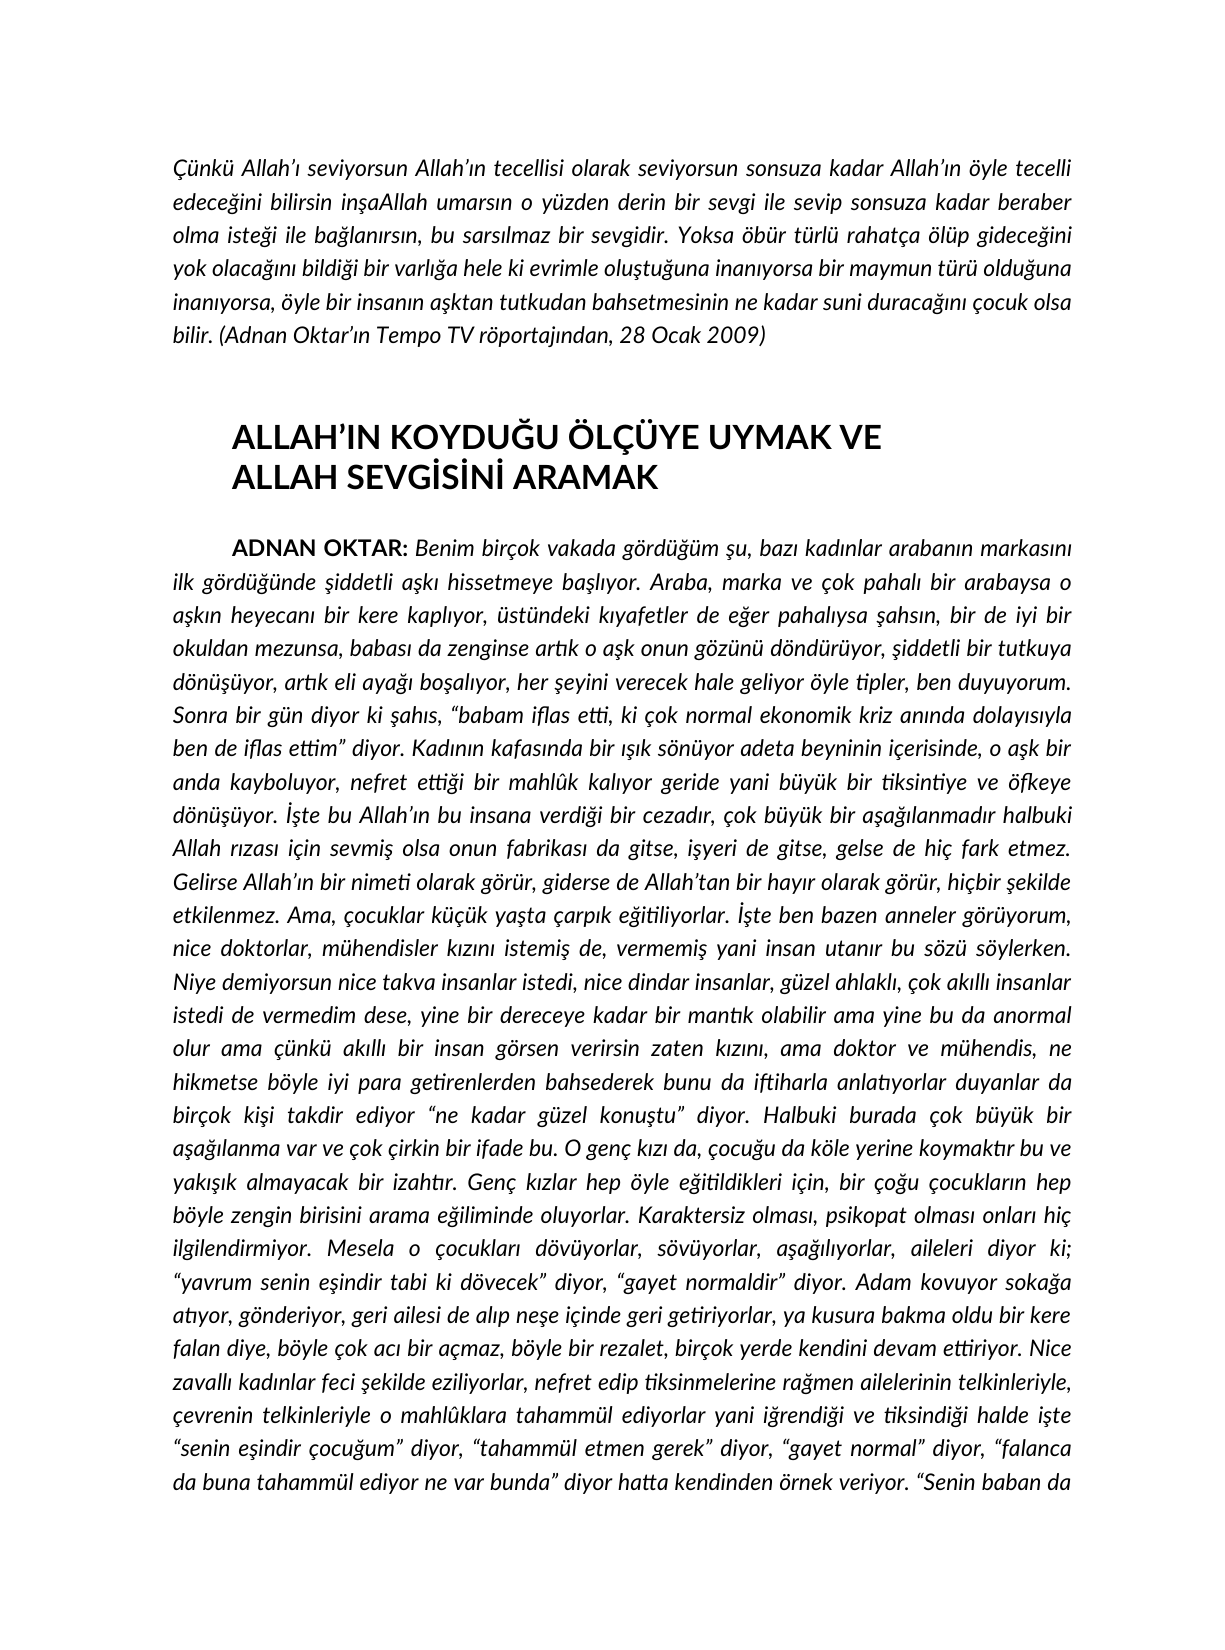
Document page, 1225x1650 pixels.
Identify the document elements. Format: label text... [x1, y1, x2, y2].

text ADNAN OKTAR: Benim birçok vakada gördüğüm şu, bazı kadınlar arabanın markasını ilk gördüğünde şiddetli aşkı hissetmeye başlıyor. Araba, marka ve çok pahalı bir arabaysa o aşkın heyecanı bir kere kaplıyor, üstündeki kıyafetler de eğer pahalıysa şahsın, bir de iyi bir okuldan mezunsa, babası da zenginse artık o aşk onun gözünü döndürüyor, şiddetli bir tutkuya dönüşüyor, artık eli ayağı boşalıyor, her şeyini verecek hale geliyor öyle tipler, ben duyuyorum. Sonra bir gün diyor ki şahıs, “babam iflas etti, ki çok normal ekonomik kriz anında dolayısıyla ben de iflas ettim” diyor. Kadının kafasında bir ışık sönüyor adeta beyninin içerisinde, o aşk bir anda kayboluyor, nefret ettiği bir mahlûk kalıyor geride yani büyük bir tiksintiye ve öfkeye dönüşüyor. İşte bu Allah’ın bu insana verdiği bir cezadır, çok büyük bir aşağılanmadır halbuki Allah rızası için sevmiş olsa onun fabrikası da gitse, işyeri de gitse, gelse de hiç fark etmez. Gelirse Allah’ın bir nimeti olarak görür, giderse de Allah’tan bir hayır olarak görür, hiçbir şekilde etkilenmez. Ama, çocuklar küçük yaşta çarpık eğitiliyorlar. İşte ben bazen anneler görüyorum, nice doktorlar, mühendisler kızını istemiş de, vermemiş yani insan utanır bu sözü söylerken. Niye demiyorsun nice takva insanlar istedi, nice dindar insanlar, güzel ahlaklı, çok akıllı insanlar istedi de vermedim dese, yine bir dereceye kadar bir mantık olabilir ama yine bu da anormal olur ama çünkü akıllı bir insan görsen verirsin zaten kızını, ama doktor ve mühendis, ne hikmetse böyle iyi para getirenlerden bahsederek bunu da iftiharla anlatıyorlar duyanlar da birçok kişi takdir ediyor “ne kadar güzel konuştu” diyor. Halbuki burada çok büyük bir aşağılanma var ve çok çirkin bir ifade bu. O genç kızı da, çocuğu da köle yerine koymaktır bu ve yakışık almayacak bir izahtır. Genç kızlar hep öyle eğitildikleri için, bir çoğu çocukların hep böyle zengin birisini arama eğiliminde oluyorlar. Karaktersiz olması, psikopat olması onları hiç ilgilendirmiyor. Mesela o çocukları dövüyorlar, sövüyorlar, aşağılıyorlar, aileleri diyor ki; “yavrum senin eşindir tabi ki dövecek” diyor, “gayet normaldir” diyor. Adam kovuyor sokağa atıyor, gönderiyor, geri ailesi de alıp neşe içinde geri getiriyorlar, ya kusura bakma oldu bir kere falan diye, böyle çok acı bir açmaz, böyle bir rezalet, birçok yerde kendini devam ettiriyor. Nice zavallı kadınlar feci şekilde eziliyorlar, nefret edip tiksinmelerine rağmen ailelerinin telkinleriyle, çevrenin telkinleriyle o mahlûklara tahammül ediyorlar yani iğrendiği ve tiksindiği halde işte “senin eşindir çocuğum” diyor, “tahammül etmen gerek” diyor, “gayet normal” diyor, “falanca da buna tahammül ediyor ne var bunda” diyor hatta kendinden örnek veriyor. “Senin baban da [173, 530, 1073, 1497]
text Çünkü Allah’ı seviyorsun Allah’ın tecellisi olarak seviyorsun sonsuza kadar Allah’ın öyle tecelli edeceğini bilirsin inşaAllah umarsın o yüzden derin bir sevgi ile sevip sonsuza kadar beraber olma isteği ile bağlanırsın, bu sarsılmaz bir sevgidir. Yoksa öbür türlü rahatça ölüp gideceğini yok olacağını bildiği bir varlığa hele ki evrimle oluştuğuna inanıyorsa bir maymun türü olduğuna inanıyorsa, öyle bir insanın aşktan tutkudan bahsetmesinin ne kadar suni duracağını çocuk olsa bilir. (Adnan Oktar’ın Tempo TV röportajından, 28 Ocak 2009) [173, 150, 1073, 350]
subtitle ALLAH SEVGİSİNİ ARAMAK [173, 457, 1073, 497]
subtitle ALLAH’IN KOYDUĞU ÖLÇÜYE UYMAK VE [173, 417, 1073, 457]
